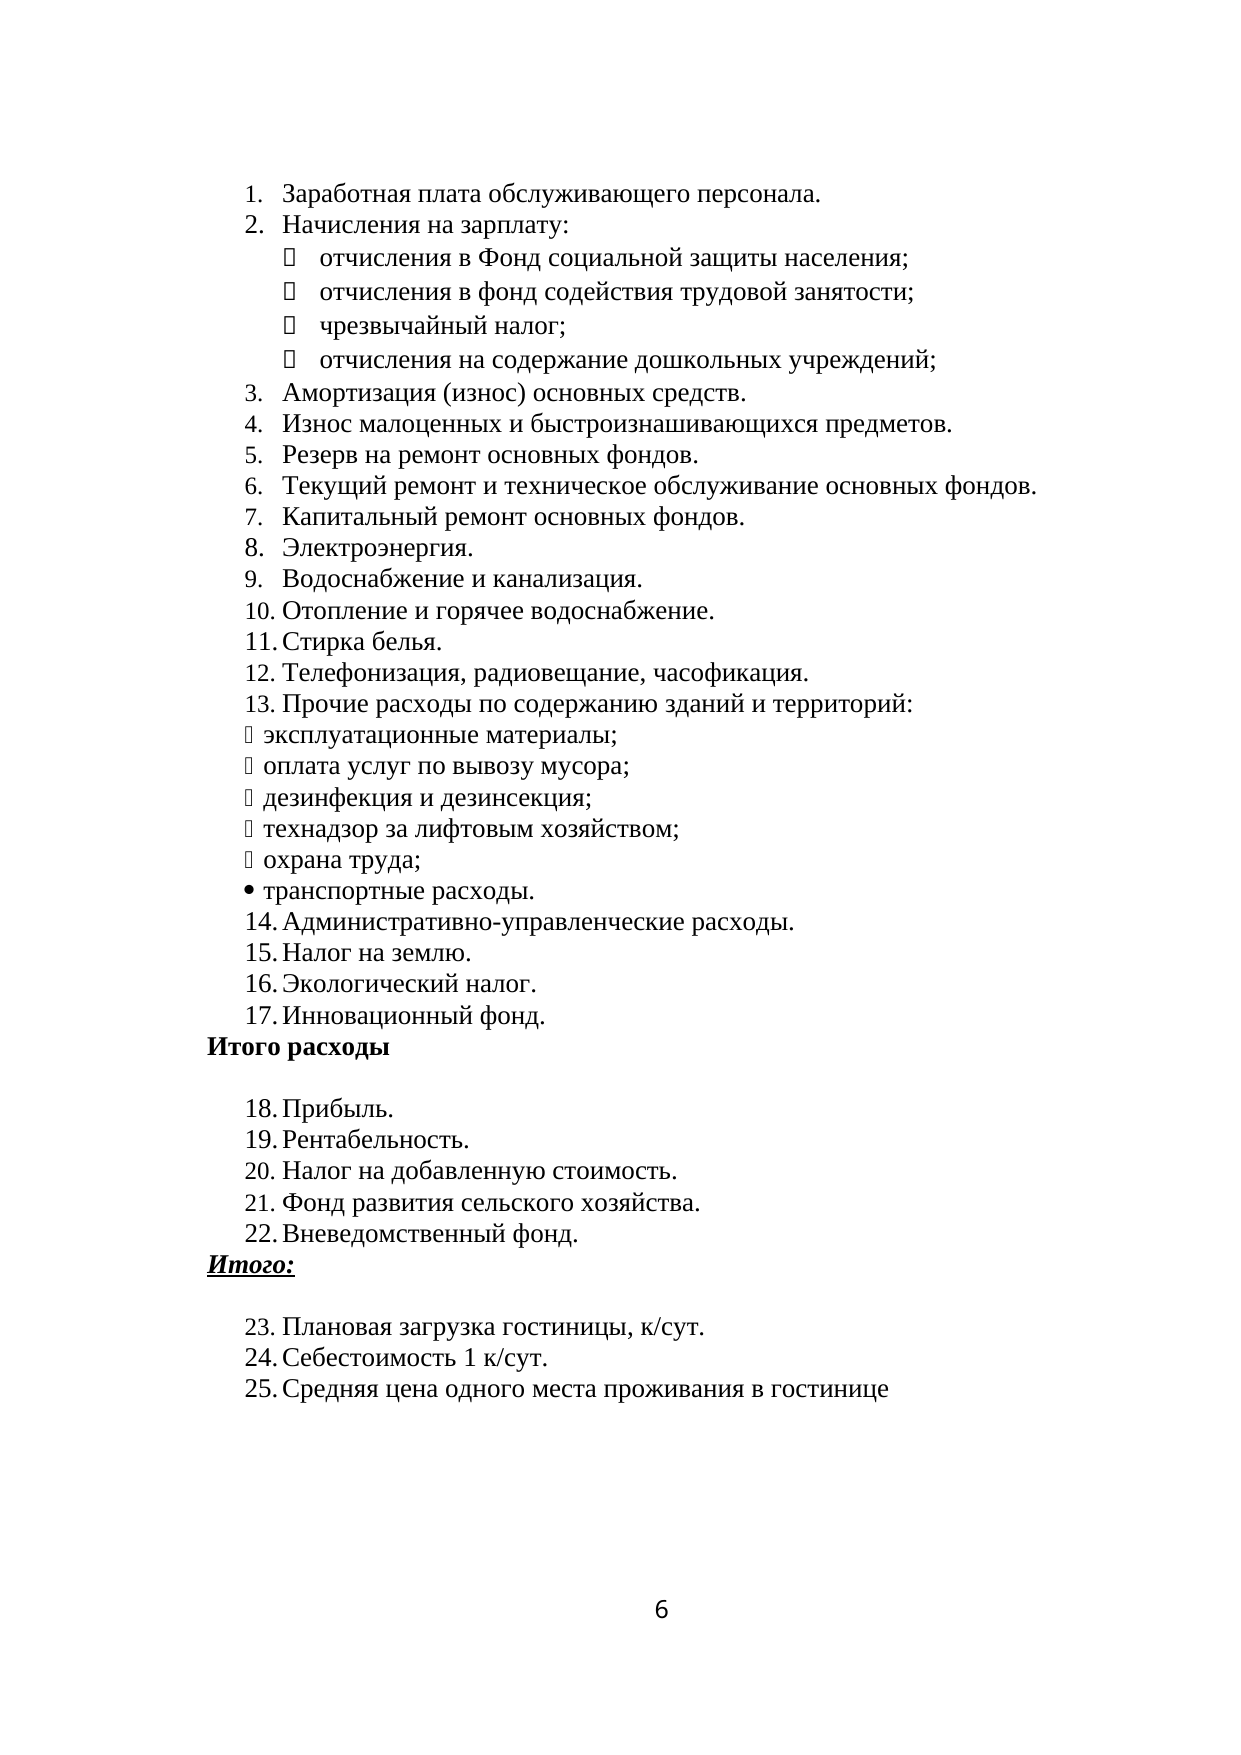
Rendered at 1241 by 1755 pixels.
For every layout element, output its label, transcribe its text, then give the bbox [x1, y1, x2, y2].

list Плановая загрузка гостиницы, к/сут. [244, 1310, 1116, 1341]
list Начисления на зарплату: [244, 208, 1116, 239]
list Налог на добавленную стоимость. [244, 1154, 1116, 1186]
list чрезвычайный налог; [282, 308, 1116, 342]
list Фонд развития сельского хозяйства. [244, 1186, 1116, 1217]
list Заработная плата обслуживающего персонала. [244, 177, 1116, 208]
list отчисления в фонд содействия трудовой занятости; [282, 273, 1116, 308]
list Себестоимость 1 к/сут. [244, 1341, 1116, 1372]
list отчисления в Фонд социальной защиты населения; [282, 239, 1116, 273]
list технадзор за лифтовым хозяйством; [244, 812, 1116, 843]
list Амортизация (износ) основных средств. [244, 376, 1116, 407]
list Прочие расходы по содержанию зданий и территорий: [244, 687, 1116, 718]
list Экологический налог. [244, 968, 1116, 999]
text Итого расходы [207, 1030, 1116, 1061]
list Прибыль. [244, 1092, 1116, 1123]
list охрана труда; [244, 843, 1116, 874]
list дезинфекция и дезинсекция; [244, 781, 1116, 812]
list Резерв на ремонт основных фондов. [244, 438, 1116, 469]
list Телефонизация, радиовещание, часофикация. [244, 656, 1116, 687]
list Капитальный ремонт основных фондов. [244, 500, 1116, 531]
list Отопление и горячее водоснабжение. [244, 594, 1116, 625]
text Итого: [207, 1248, 1116, 1279]
list Текущий ремонт и техническое обслуживание основных фондов. [244, 469, 1116, 500]
list Инновационный фонд. [244, 999, 1116, 1030]
list эксплуатационные материалы; [244, 718, 1116, 749]
list Административно-управленческие расходы. [244, 905, 1116, 936]
list Стирка белья. [244, 625, 1116, 656]
list Налог на землю. [244, 936, 1116, 968]
list Средняя цена одного места проживания в гостинице [244, 1372, 1116, 1404]
list Рентабельность. [244, 1123, 1116, 1154]
list Вневедомственный фонд. [244, 1217, 1116, 1248]
list отчисления на содержание дошкольных учреждений; [282, 342, 1116, 376]
list транспортные расходы. [244, 874, 1116, 905]
list Водоснабжение и канализация. [244, 563, 1116, 594]
list Износ малоценных и быстроизнашивающихся предметов. [244, 407, 1116, 438]
list Электроэнергия. [244, 531, 1116, 563]
list оплата услуг по вывозу мусора; [244, 749, 1116, 781]
